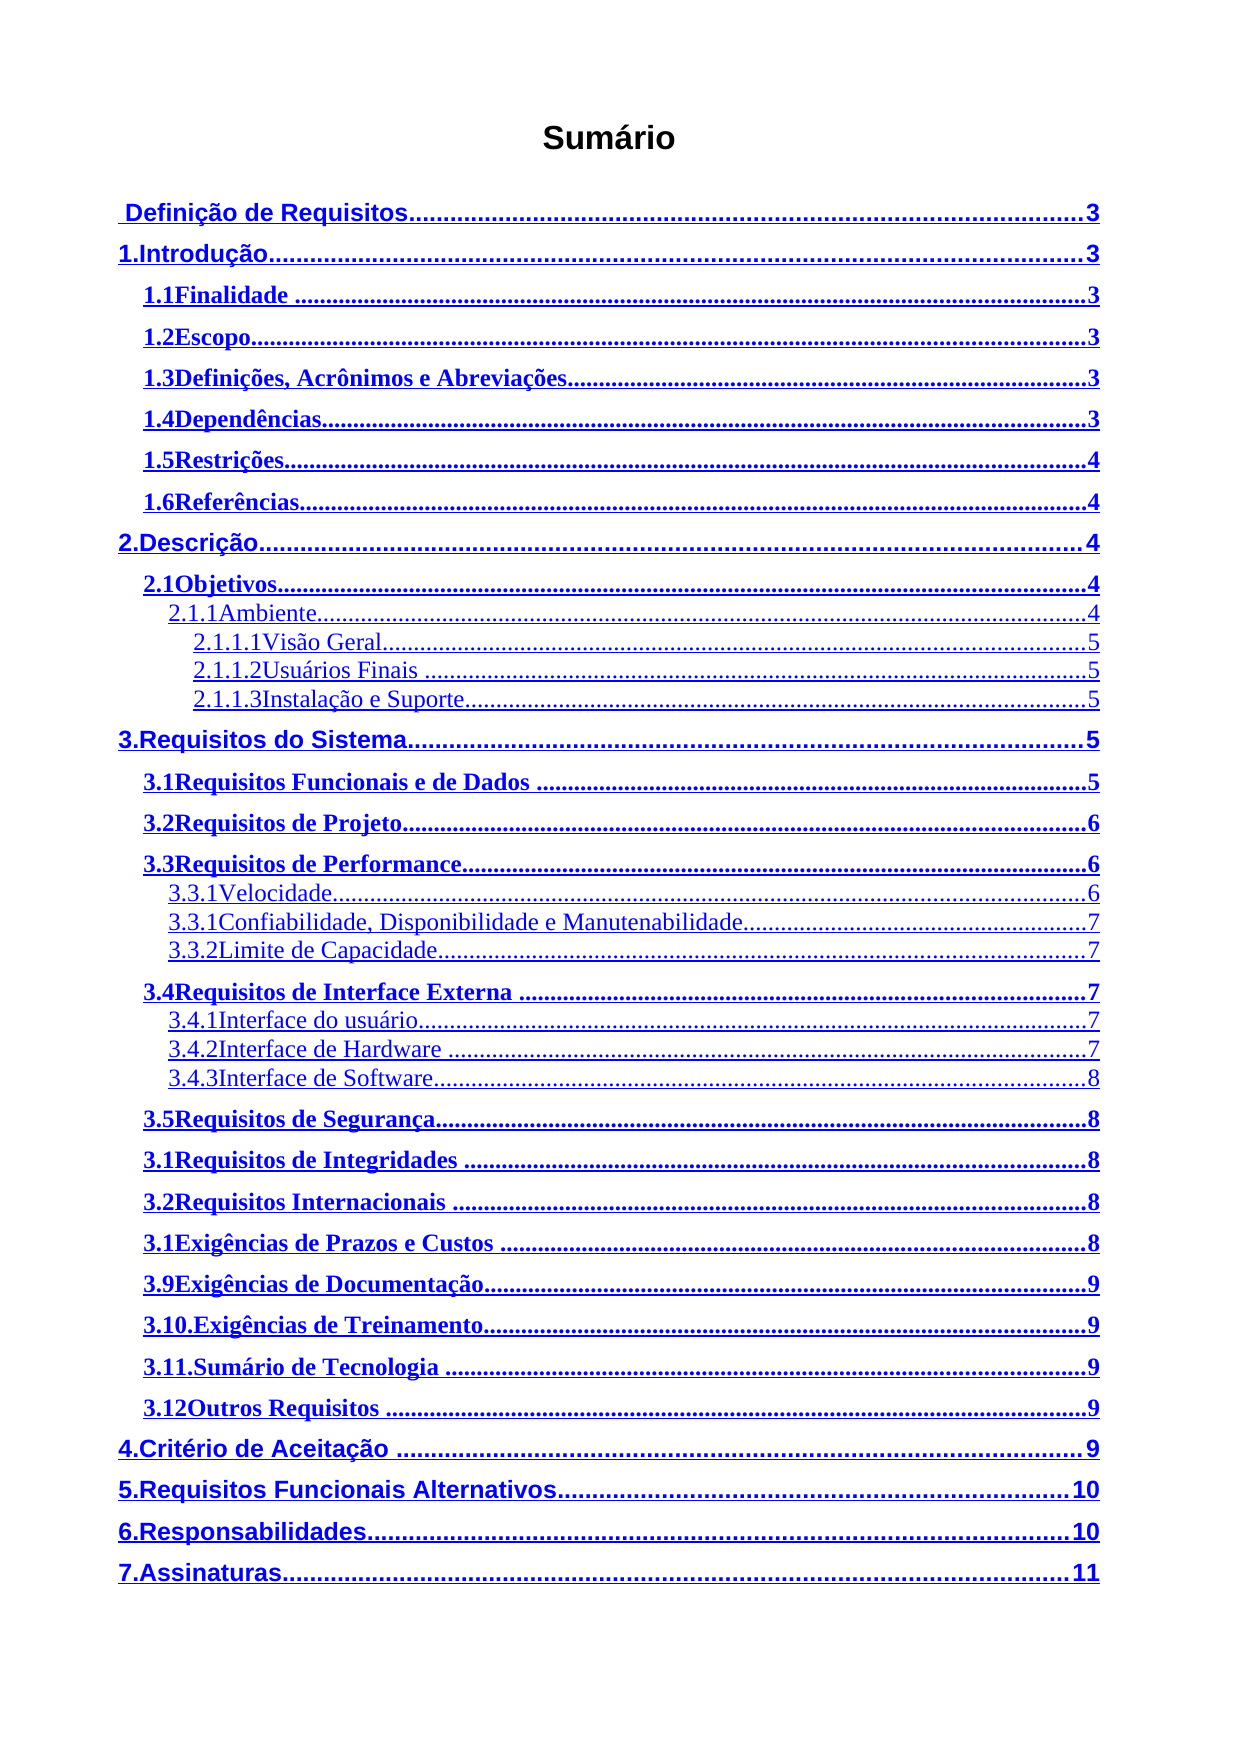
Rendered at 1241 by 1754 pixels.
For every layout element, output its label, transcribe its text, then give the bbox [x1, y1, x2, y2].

text 1.6Referências 4 [143, 487, 1100, 512]
text 3.9Exigências de Documentação 9 [143, 1269, 1100, 1294]
text 1.3Definições, Acrônimos e Abreviações 3 [143, 363, 1100, 388]
text 1.Introdução 3 [118, 239, 1100, 264]
text 3.4.3Interface de Software 8 [168, 1063, 1100, 1088]
text Definição de Requisitos 3 [118, 198, 1100, 223]
text 1.5Restrições 4 [143, 445, 1100, 470]
text 2.1Objetivos 4 [143, 569, 1100, 594]
text 3.1Exigências de Prazos e Custos 8 [143, 1228, 1100, 1253]
text 3.1Requisitos de Integridades 8 [143, 1145, 1100, 1170]
text 1.4Dependências 3 [143, 404, 1100, 429]
text 2.1.1Ambiente 4 [168, 598, 1100, 623]
text 3.3.1Velocidade 6 [168, 878, 1100, 903]
text 1.2Escopo 3 [143, 322, 1100, 347]
text 3.1Requisitos Funcionais e de Dados 5 [143, 767, 1100, 792]
text 3.12Outros Requisitos 9 [143, 1393, 1100, 1418]
text 3.4.2Interface de Hardware 7 [168, 1034, 1100, 1059]
text 3.3Requisitos de Performance 6 [143, 849, 1100, 874]
text 3.4.1Interface do usuário 7 [168, 1005, 1100, 1030]
text 6.Responsabilidades 10 [118, 1517, 1100, 1541]
text 3.10.Exigências de Treinamento 9 [143, 1310, 1100, 1335]
text 3.3.2Limite de Capacidade 7 [168, 935, 1100, 960]
text 3.4Requisitos de Interface Externa 7 [143, 977, 1100, 1002]
text 2.Descrição 4 [118, 528, 1100, 553]
text 3.Requisitos do Sistema 5 [118, 725, 1100, 750]
text 3.11.Sumário de Tecnologia 9 [143, 1352, 1100, 1377]
title Sumário [118, 118, 1100, 157]
text 3.3.1Confiabilidade, Disponibilidade e Manutenabilidade 7 [168, 907, 1100, 932]
text 3.2Requisitos Internacionais 8 [143, 1187, 1100, 1212]
text 2.1.1.2Usuários Finais 5 [193, 655, 1100, 680]
text 3.2Requisitos de Projeto 6 [143, 808, 1100, 833]
text 2.1.1.1Visão Geral 5 [193, 627, 1100, 652]
text 7.Assinaturas 11 [118, 1558, 1100, 1583]
text 4.Critério de Aceitação 9 [118, 1434, 1100, 1459]
text 2.1.1.3Instalação e Suporte 5 [193, 684, 1100, 709]
text 5.Requisitos Funcionais Alternativos 10 [118, 1475, 1100, 1500]
text 3.5Requisitos de Segurança 8 [143, 1104, 1100, 1129]
text 1.1Finalidade 3 [143, 280, 1100, 305]
